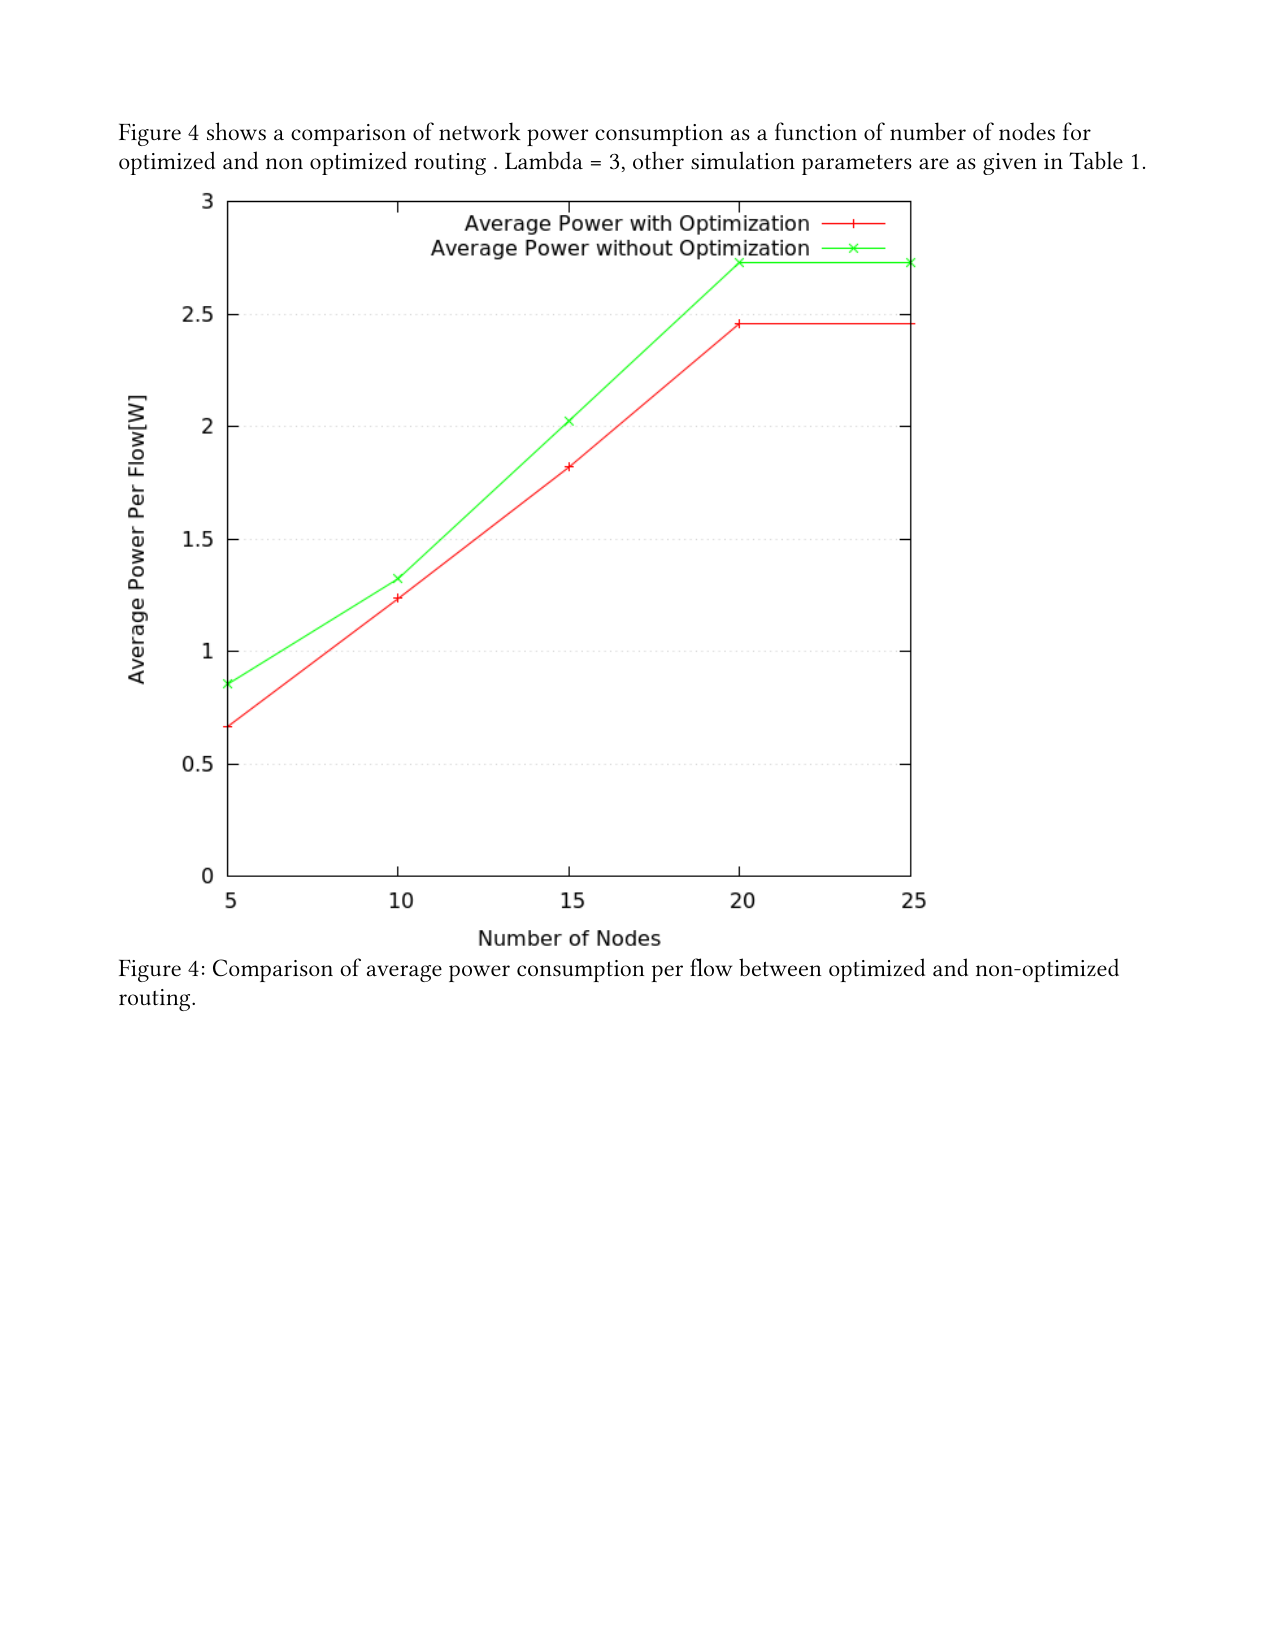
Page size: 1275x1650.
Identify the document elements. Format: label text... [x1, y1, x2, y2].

text Figure 4 shows a comparison of network power consumption as a function of number of nodes for optimized and non optimized routing . Lambda = 3, other simulation parameters are as given in Table 1. [118, 118, 1157, 175]
picture [118, 175, 1157, 955]
text Figure 4: Comparison of average power consumption per flow between optimized and non-optimized routing. [118, 955, 1157, 1011]
